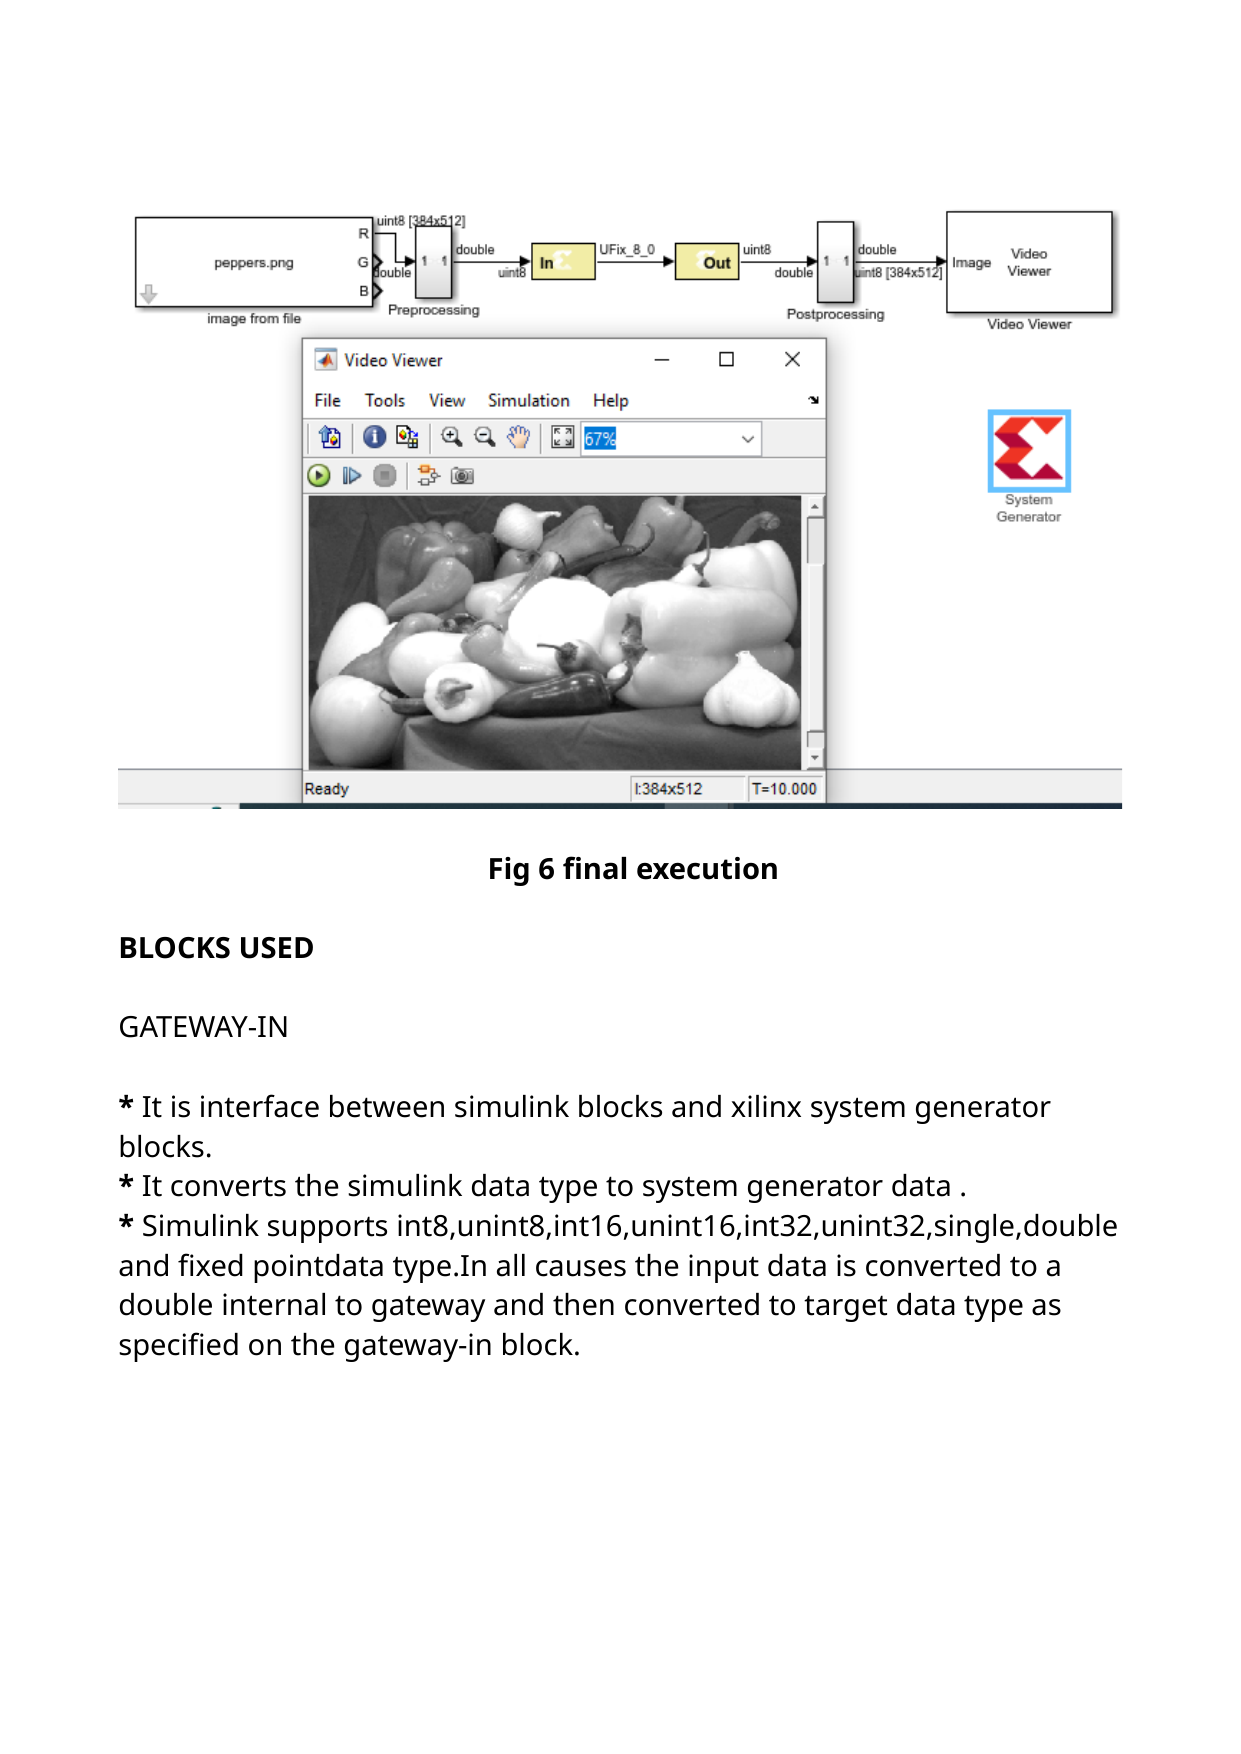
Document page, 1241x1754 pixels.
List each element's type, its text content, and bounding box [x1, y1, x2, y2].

text BLOCKS USED [118, 927, 1122, 967]
text Fig 6 final execution [118, 848, 1122, 888]
text * Simulink supports int8,unint8,int16,unint16,int32,unint32,single,double and fixed pointdata type.In all causes the input data is converted to a double internal to gateway and then converted to target data type as specified on the gateway-in block. [118, 1205, 1122, 1364]
text * It is interface between simulink blocks and xilinx system generator blocks. [118, 1086, 1122, 1166]
text GATEWAY-IN [118, 1007, 1122, 1046]
text * It converts the simulink data type to system generator data . [118, 1166, 1122, 1205]
picture [118, 197, 1123, 809]
